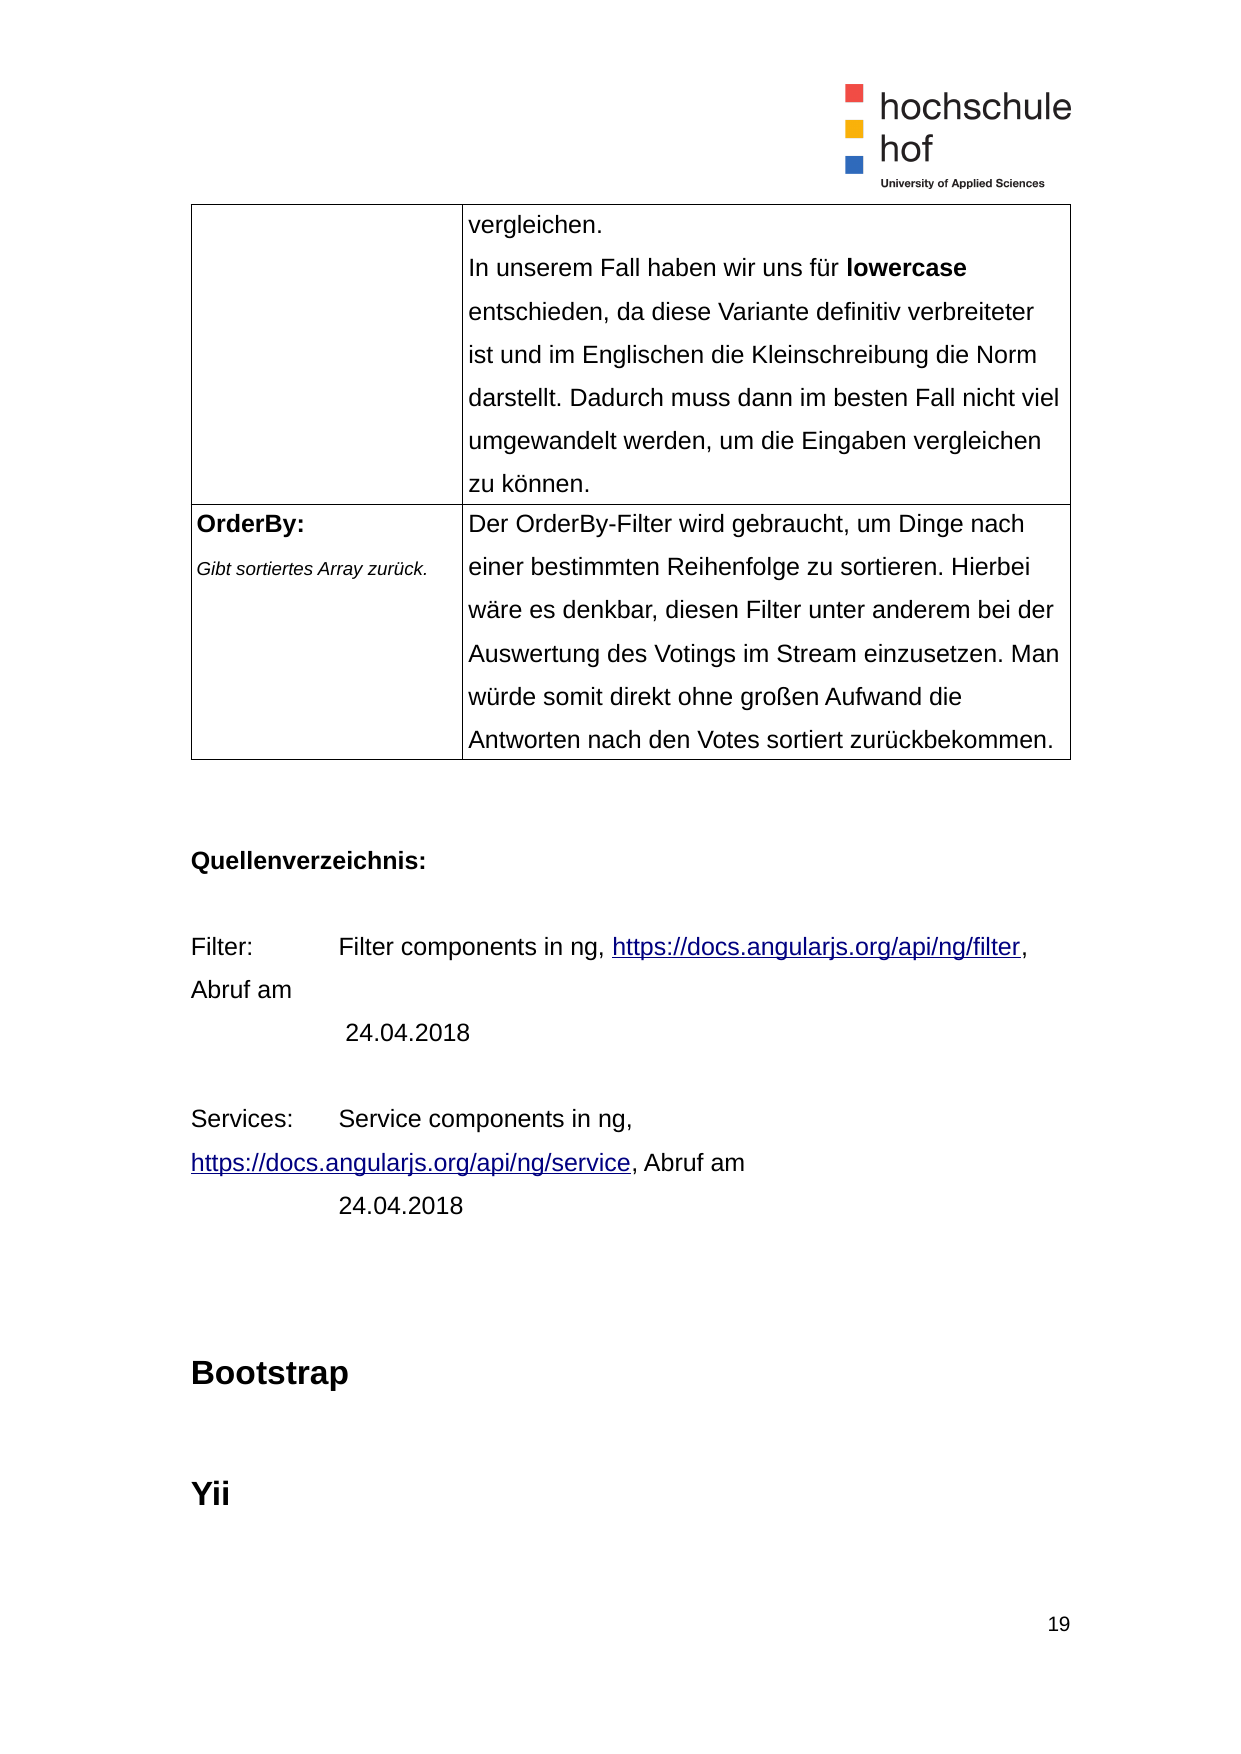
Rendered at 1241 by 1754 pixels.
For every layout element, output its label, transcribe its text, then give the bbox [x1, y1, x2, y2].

table_cell Der OrderBy-Filter wird gebraucht, um Dinge nach einer bestimmten Reihenfolge zu sortieren. Hierbei wäre es denkbar, diesen Filter unter anderem bei der Auswertung des Votings im Stream einzusetzen. Man würde somit direkt ohne großen Aufwand die Antworten nach den Votes sortiert zurückbekommen. [463, 505, 1070, 759]
text Quellenverzeichnis: [191, 846, 1070, 874]
text 24.04.2018 [191, 1191, 1070, 1219]
table_cell vergleichen. In unserem Fall haben wir uns für lowercase entschieden, da diese Variante definitiv verbreiteter ist und im Englischen die Kleinschreibung die Norm darstellt. Dadurch muss dann im besten Fall nicht viel umgewandelt werden, um die Eingaben vergleichen zu können. [463, 205, 1070, 503]
subtitle Yii [191, 1474, 1070, 1512]
picture [845, 84, 1071, 189]
table_cell OrderBy: Gibt sortiertes Array zurück. [192, 505, 462, 759]
text 24.04.2018 [191, 1018, 1070, 1047]
table_cell [192, 205, 462, 503]
subtitle Bootstrap [191, 1353, 1070, 1391]
text Filter: Filter components in ng, https://docs.angularjs.org/api/ng/filter, Abruf am [191, 932, 1070, 1004]
text Services: Service components in ng, https://docs.angularjs.org/api/ng/service, Abruf am [191, 1104, 1070, 1176]
